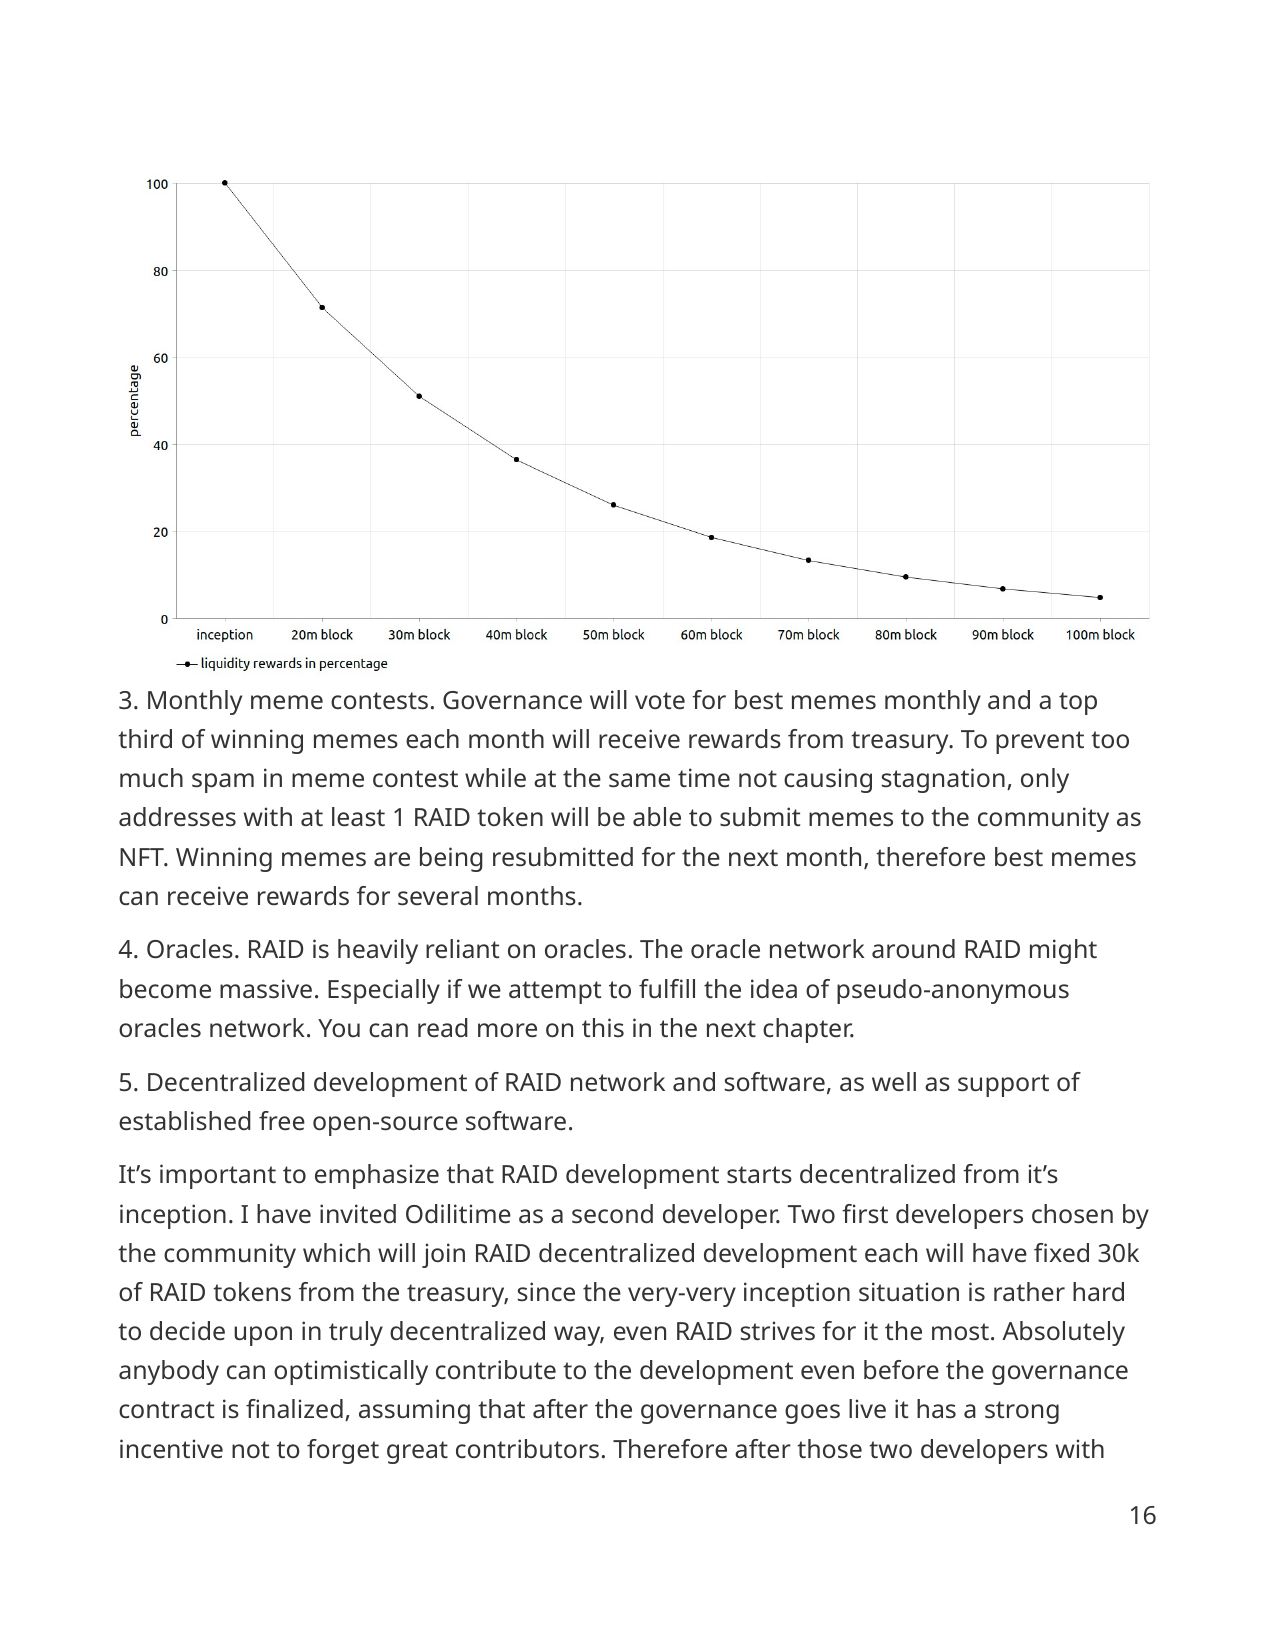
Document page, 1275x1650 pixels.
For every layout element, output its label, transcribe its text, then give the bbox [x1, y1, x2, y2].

text 4. Oracles. RAID is heavily reliant on oracles. The oracle network around RAID might become massive. Especially if we attempt to fulfill the idea of pseudo-anonymous oracles network. You can read more on this in the next chapter. [118, 932, 1157, 1044]
text 3. Monthly meme contests. Governance will vote for best memes monthly and a top third of winning memes each month will receive rewards from treasury. To prevent too much spam in meme contest while at the same time not causing stagnation, only addresses with at least 1 RAID token will be able to submit memes to the community as NFT. Winning memes are being resubmitted for the next month, therefore best memes can receive rewards for several months. [118, 678, 1157, 912]
text It’s important to emphasize that RAID development starts decentralized from it’s inception. I have invited Odilitime as a second developer. Two first developers chosen by the community which will join RAID decentralized development each will have fixed 30k of RAID tokens from the treasury, since the very-very inception situation is rather hard to decide upon in truly decentralized way, even RAID strives for it the most. Absolutely anybody can optimistically contribute to the development even before the governance contract is finalized, assuming that after the governance goes live it has a strong incentive not to forget great contributors. Therefore after those two developers with [118, 1157, 1157, 1465]
picture [118, 163, 1157, 678]
text 5. Decentralized development of RAID network and software, as well as support of established free open-source software. [118, 1064, 1157, 1137]
